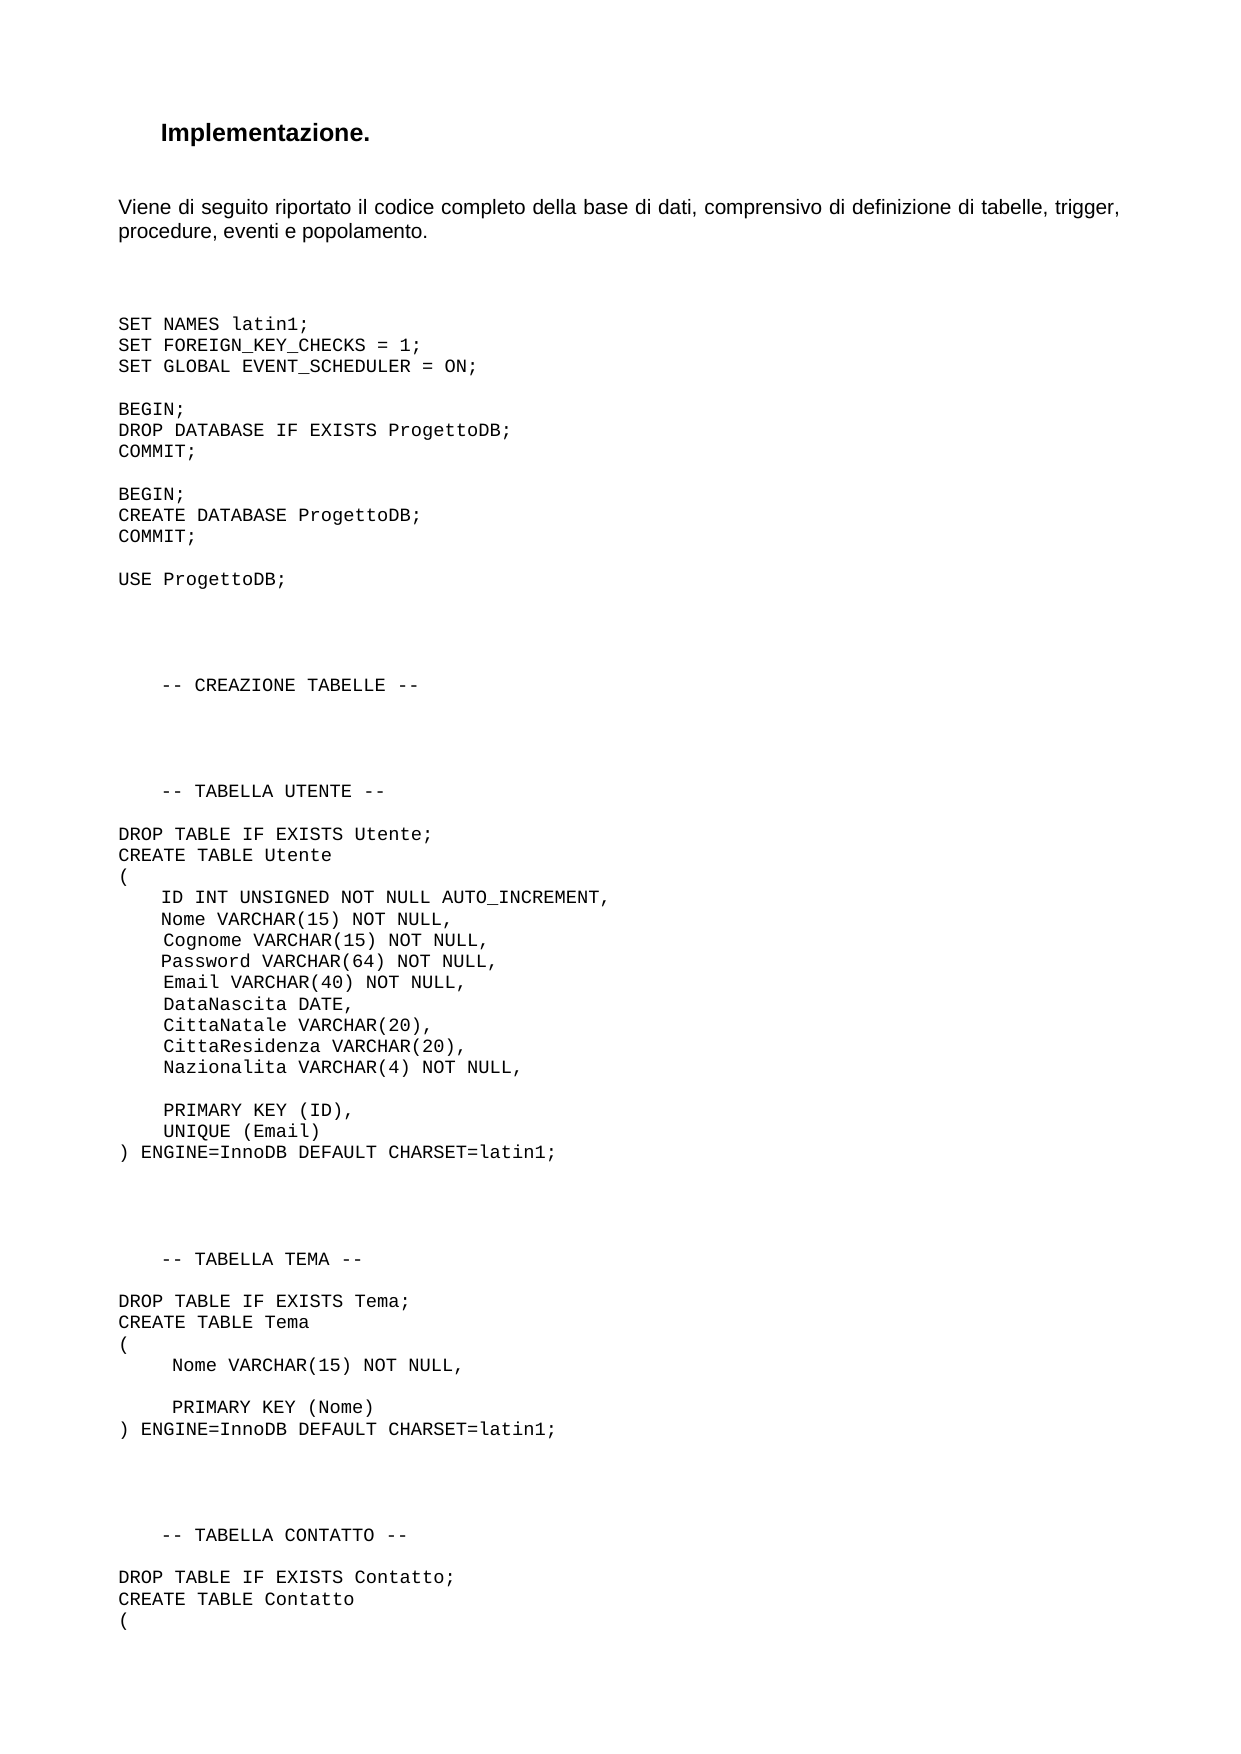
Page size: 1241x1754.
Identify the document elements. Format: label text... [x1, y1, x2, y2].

text Viene di seguito riportato il codice completo della base di dati, comprensivo di definizione di tabelle, trigger, procedure, eventi e popolamento. [118, 195, 1122, 243]
text Implementazione. [118, 118, 1122, 147]
text SET NAMES latin1; SET FOREIGN_KEY_CHECKS = 1; SET GLOBAL EVENT_SCHEDULER = ON; BEGIN; DROP DATABASE IF EXISTS ProgettoDB; COMMIT; BEGIN; CREATE DATABASE ProgettoDB; COMMIT; USE ProgettoDB; -- CREAZIONE TABELLE -- -- TABELLA UTENTE -- DROP TABLE IF EXISTS Utente; CREATE TABLE Utente ( ID INT UNSIGNED NOT NULL AUTO_INCREMENT, Nome VARCHAR(15) NOT NULL, Cognome VARCHAR(15) NOT NULL, Password VARCHAR(64) NOT NULL, Email VARCHAR(40) NOT NULL, DataNascita DATE, CittaNatale VARCHAR(20), CittaResidenza VARCHAR(20), Nazionalita VARCHAR(4) NOT NULL, PRIMARY KEY (ID), UNIQUE (Email) ) ENGINE=InnoDB DEFAULT CHARSET=latin1; -- TABELLA TEMA -- DROP TABLE IF EXISTS Tema; CREATE TABLE Tema ( Nome VARCHAR(15) NOT NULL, PRIMARY KEY (Nome) ) ENGINE=InnoDB DEFAULT CHARSET=latin1; -- TABELLA CONTATTO -- DROP TABLE IF EXISTS Contatto; CREATE TABLE Contatto ( [118, 314, 1122, 1632]
